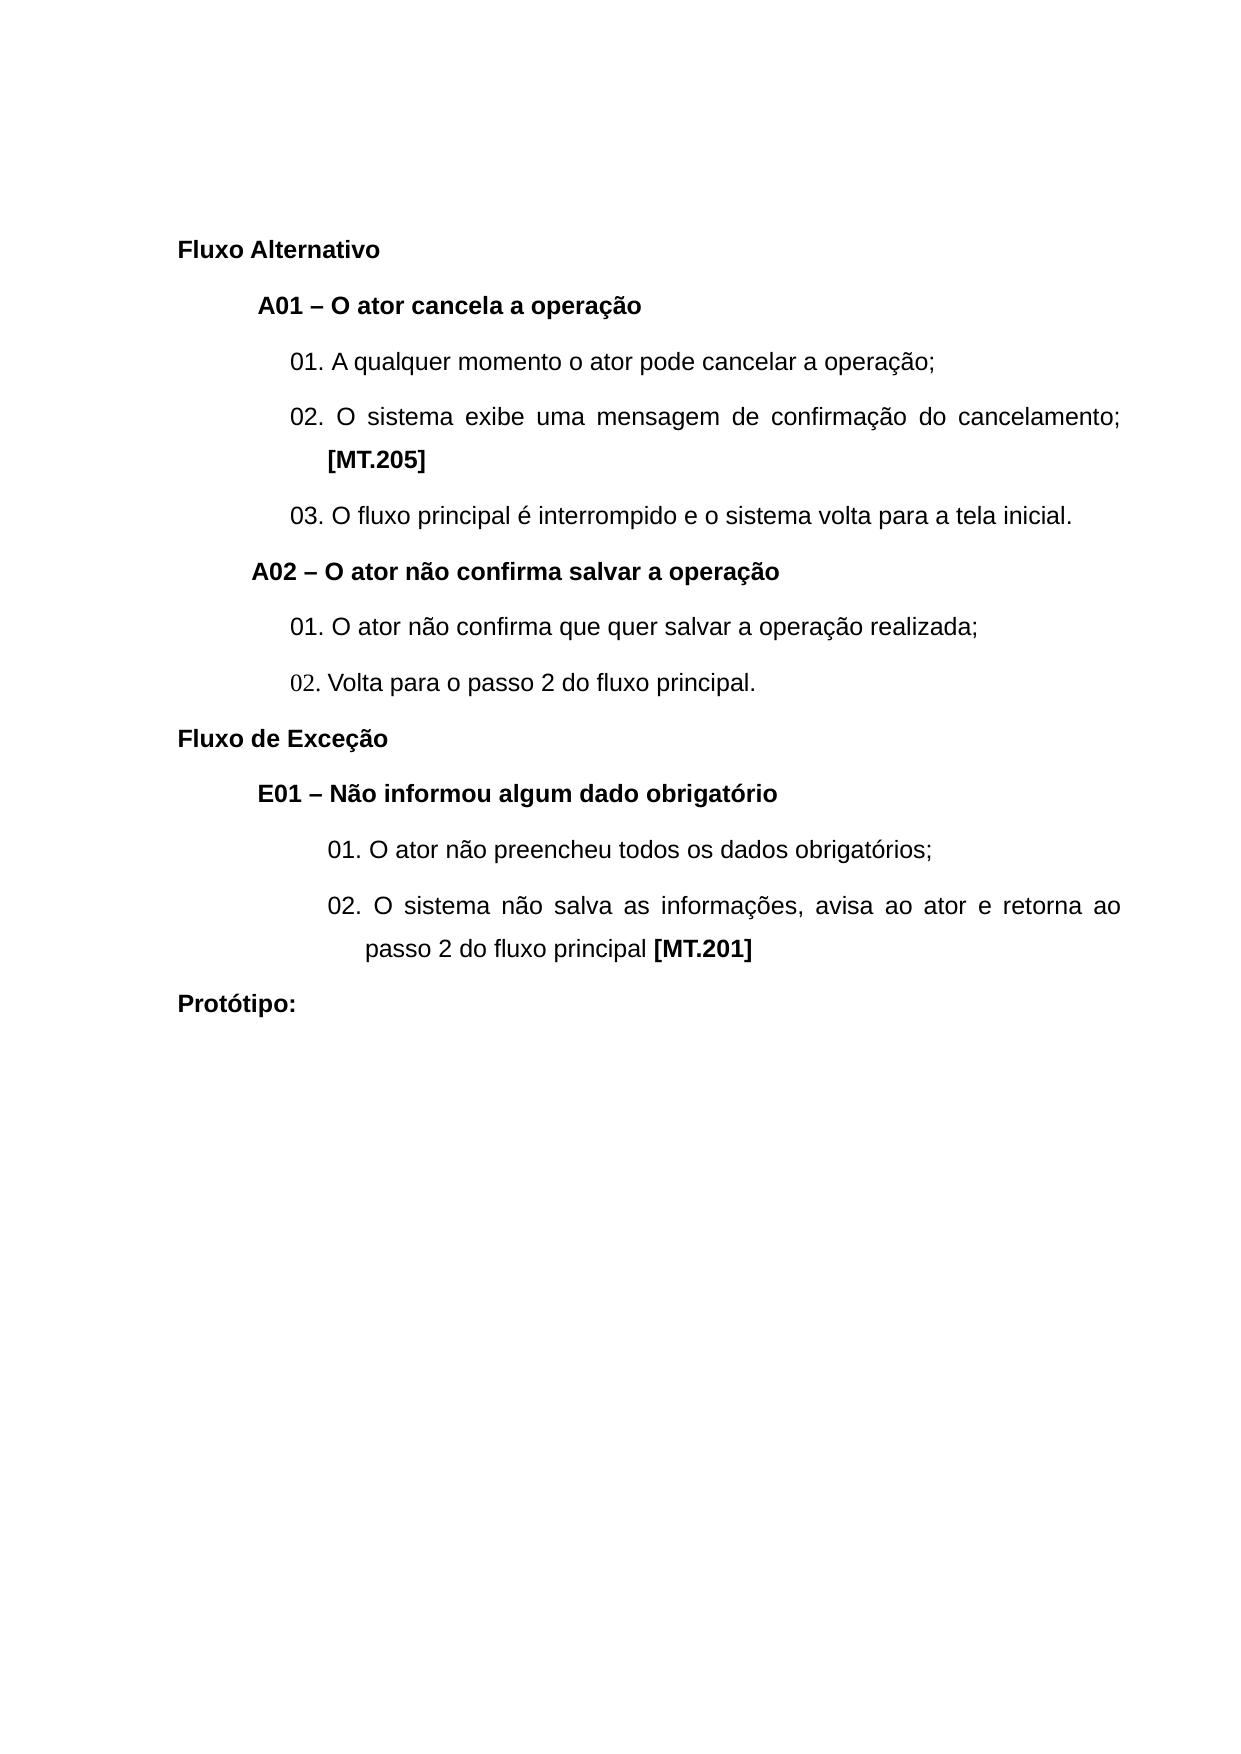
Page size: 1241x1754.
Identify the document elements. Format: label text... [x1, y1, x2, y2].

text Fluxo de Exceção [177, 724, 1122, 752]
text 01. A qualquer momento o ator pode cancelar a operação; [290, 347, 1122, 376]
text 03. O fluxo principal é interrompido e o sistema volta para a tela inicial. [290, 501, 1122, 530]
text Protótipo: [177, 989, 1122, 1018]
text Fluxo Alternativo [177, 235, 1122, 264]
text A02 – O ator não confirma salvar a operação [177, 557, 1122, 586]
text 02. O sistema não salva as informações, avisa ao ator e retorna ao passo 2 do fluxo principal [MT.201] [327, 891, 1122, 963]
text 02. Volta para o passo 2 do fluxo principal. [290, 668, 1122, 697]
text E01 – Não informou algum dado obrigatório [177, 779, 1122, 808]
text 01. O ator não confirma que quer salvar a operação realizada; [290, 612, 1122, 641]
text A01 – O ator cancela a operação [177, 291, 1122, 320]
text 01. O ator não preencheu todos os dados obrigatórios; [327, 835, 1122, 864]
text 02. O sistema exibe uma mensagem de confirmação do cancelamento;[MT.205] [290, 402, 1122, 474]
